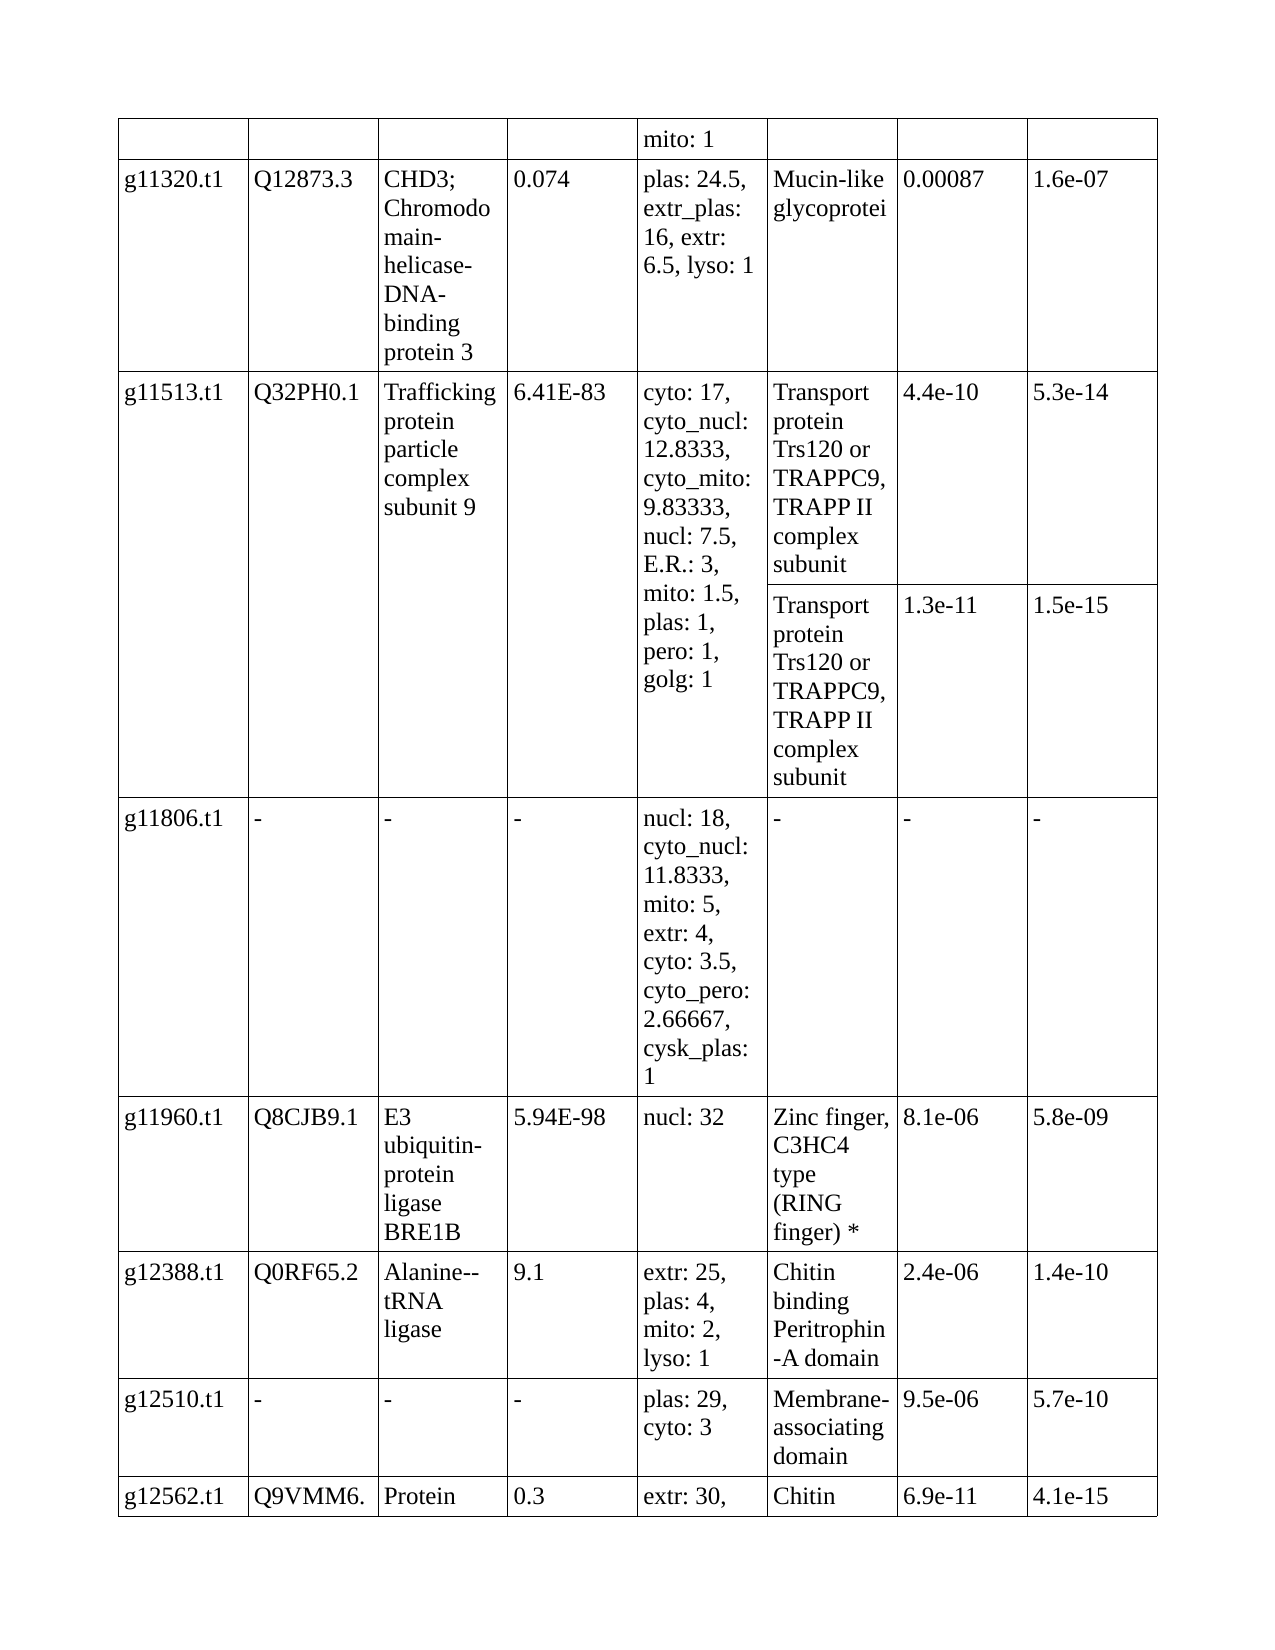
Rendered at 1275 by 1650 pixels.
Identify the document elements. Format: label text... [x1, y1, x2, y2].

table_cell - [379, 119, 507, 158]
table_cell Q0RF65.2 [249, 1252, 378, 1378]
table_cell Q32PH0.1 [249, 372, 378, 797]
table_cell - [1028, 798, 1157, 1096]
table_cell Protein [379, 1477, 507, 1516]
table_cell plas: 24.5, extr_plas: 16, extr: 6.5, lyso: 1 [638, 160, 767, 371]
table_cell 0.3 [508, 1477, 637, 1516]
table_cell 6.9e-11 [898, 1477, 1027, 1516]
table_cell 9.1 [508, 1252, 637, 1378]
table_cell - [768, 798, 897, 1096]
table_cell - [249, 798, 378, 1096]
table_cell 9.5e-06 [898, 1379, 1027, 1476]
table_cell 0.074 [508, 160, 637, 371]
table_cell 1.4e-10 [1028, 1252, 1157, 1378]
table_cell - [249, 119, 378, 158]
table_cell g11806.t1 [119, 798, 248, 1096]
table_cell - [508, 798, 637, 1096]
table_cell 5.94E-98 [508, 1097, 637, 1251]
table_cell Chitin [768, 1477, 897, 1516]
table_cell 2.4e-06 [898, 1252, 1027, 1378]
table_cell g11513.t1 [119, 372, 248, 797]
table_cell Transport protein Trs120 or TRAPPC9, TRAPP II complex subunit [768, 372, 897, 584]
table_cell cyto: 17, cyto_nucl: 12.8333, cyto_mito: 9.83333, nucl: 7.5, E.R.: 3, mito: 1.5, plas: 1, pero: 1, golg: 1 [638, 372, 767, 797]
table_cell - [898, 798, 1027, 1096]
table_cell 5.7e-10 [1028, 1379, 1157, 1476]
table_cell - [508, 119, 637, 158]
table_cell - [768, 119, 897, 158]
table_cell [119, 119, 248, 158]
table_cell CHD3; Chromodomain-helicase-DNA-binding protein 3 [379, 160, 507, 371]
table_cell 6.41E-83 [508, 372, 637, 797]
table_cell - [898, 119, 1027, 158]
table_cell Zinc finger, C3HC4 type (RING finger) * [768, 1097, 897, 1251]
table_cell Chitin binding Peritrophin-A domain [768, 1252, 897, 1378]
table_cell g11320.t1 [119, 160, 248, 371]
table_cell - [508, 1379, 637, 1476]
table_cell Mucin-like glycoprotei [768, 160, 897, 371]
table_cell - [1028, 119, 1157, 158]
table_cell Alanine--tRNA ligase [379, 1252, 507, 1378]
table_cell 4.1e-15 [1028, 1477, 1157, 1516]
table_cell - [379, 1379, 507, 1476]
table_cell 4.4e-10 [898, 372, 1027, 584]
table_cell Q12873.3 [249, 160, 378, 371]
table_cell 1.6e-07 [1028, 160, 1157, 371]
table_cell plas: 29, cyto: 3 [638, 1379, 767, 1476]
table_cell nucl: 18, cyto_nucl: 11.8333, mito: 5, extr: 4, cyto: 3.5, cyto_pero: 2.66667, cysk_plas: 1 [638, 798, 767, 1096]
table_cell 1.3e-11 [898, 585, 1027, 797]
table_cell - [379, 798, 507, 1096]
table_cell - [249, 1379, 378, 1476]
table_cell E3 ubiquitin-protein ligase BRE1B [379, 1097, 507, 1251]
table_cell Membrane-associating domain [768, 1379, 897, 1476]
table_cell g12510.t1 [119, 1379, 248, 1476]
table_cell 5.3e-14 [1028, 372, 1157, 584]
table_cell Q9VMM6. [249, 1477, 378, 1516]
table_cell extr: 25, plas: 4, mito: 2, lyso: 1 [638, 1252, 767, 1378]
table_cell 5.8e-09 [1028, 1097, 1157, 1251]
table_cell Q8CJB9.1 [249, 1097, 378, 1251]
table_cell g11960.t1 [119, 1097, 248, 1251]
table_cell nucl: 32 [638, 1097, 767, 1251]
table_cell 0.00087 [898, 160, 1027, 371]
table_cell 8.1e-06 [898, 1097, 1027, 1251]
table_cell 1.5e-15 [1028, 585, 1157, 797]
table_cell mito: 1 [638, 119, 767, 158]
table_cell g12388.t1 [119, 1252, 248, 1378]
table_cell Trafficking protein particle complex subunit 9 [379, 372, 507, 797]
table_cell g12562.t1 [119, 1477, 248, 1516]
table_cell extr: 30, [638, 1477, 767, 1516]
table_cell Transport protein Trs120 or TRAPPC9, TRAPP II complex subunit [768, 585, 897, 797]
